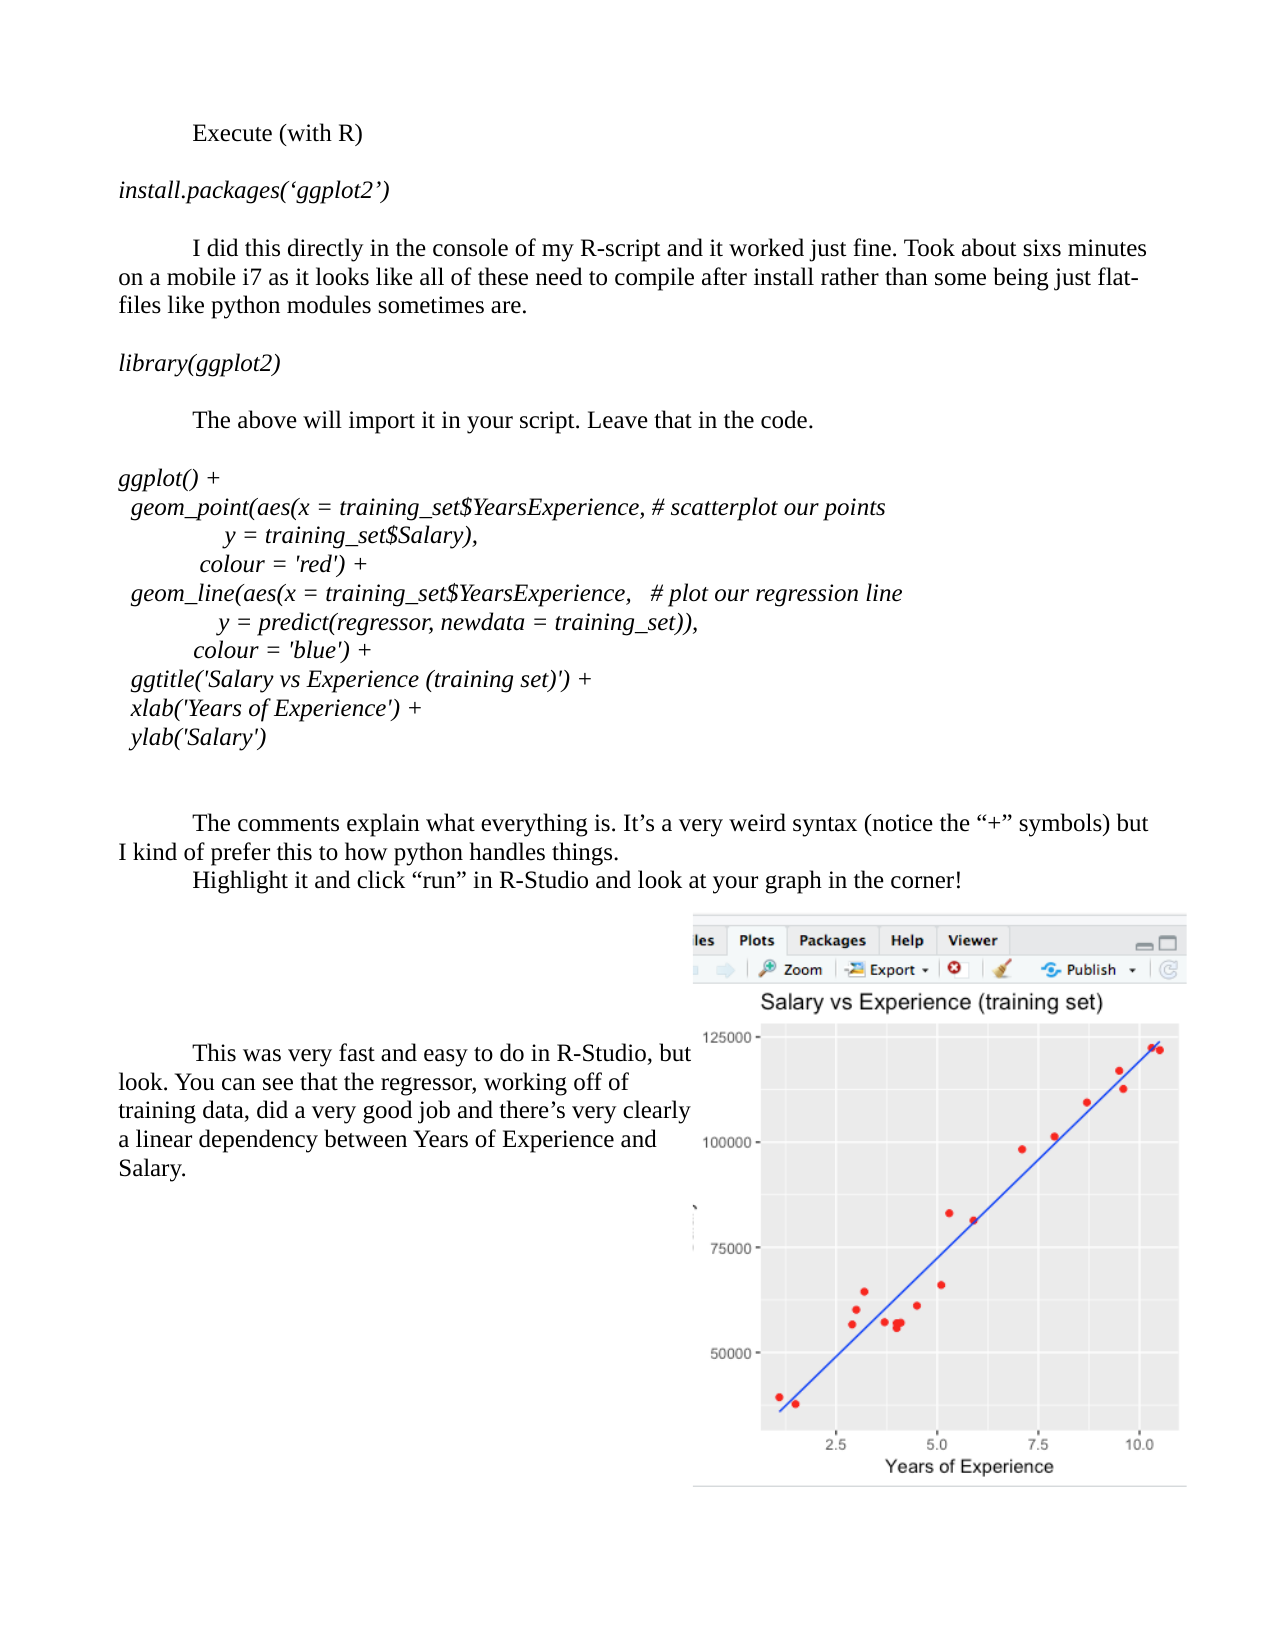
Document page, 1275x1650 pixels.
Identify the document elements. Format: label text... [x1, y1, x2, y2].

text ggplot() + [118, 463, 1157, 492]
text The above will import it in your script. Leave that in the code. [118, 406, 1157, 434]
text colour = 'blue') + [118, 636, 1157, 664]
text geom_point(aes(x = training_set$YearsExperience, # scatterplot our points [118, 492, 1157, 521]
text ylab('Salary') [118, 722, 1157, 751]
text Highlight it and click “run” in R-Studio and look at your graph in the corner! [118, 866, 1157, 894]
text y = training_set$Salary), [118, 521, 1157, 549]
text colour = 'red') + [118, 549, 1157, 578]
text y = predict(regressor, newdata = training_set)), [118, 607, 1157, 636]
text The comments explain what everything is. It’s a very weird syntax (notice the “+” symbols) but I kind of prefer this to how python handles things. [118, 808, 1157, 866]
text library(ggplot2) [118, 348, 1157, 377]
text geom_line(aes(x = training_set$YearsExperience, # plot our regression line [118, 578, 1157, 607]
text install.packages(‘ggplot2’) [118, 176, 1157, 204]
picture [692, 912, 1187, 1487]
text Execute (with R) [118, 118, 1157, 147]
text ggtitle('Salary vs Experience (training set)') + [118, 664, 1157, 693]
text This was very fast and easy to do in R-Studio, but look. You can see that the regressor, working off of training data, did a very good job and there’s very clearly a linear dependency between Years of Experience and Salary. [118, 1038, 692, 1182]
text xlab('Years of Experience') + [118, 693, 1157, 722]
text I did this directly in the console of my R-script and it worked just fine. Took about sixs minutes on a mobile i7 as it looks like all of these need to compile after install rather than some being just flat-files like python modules sometimes are. [118, 233, 1157, 319]
